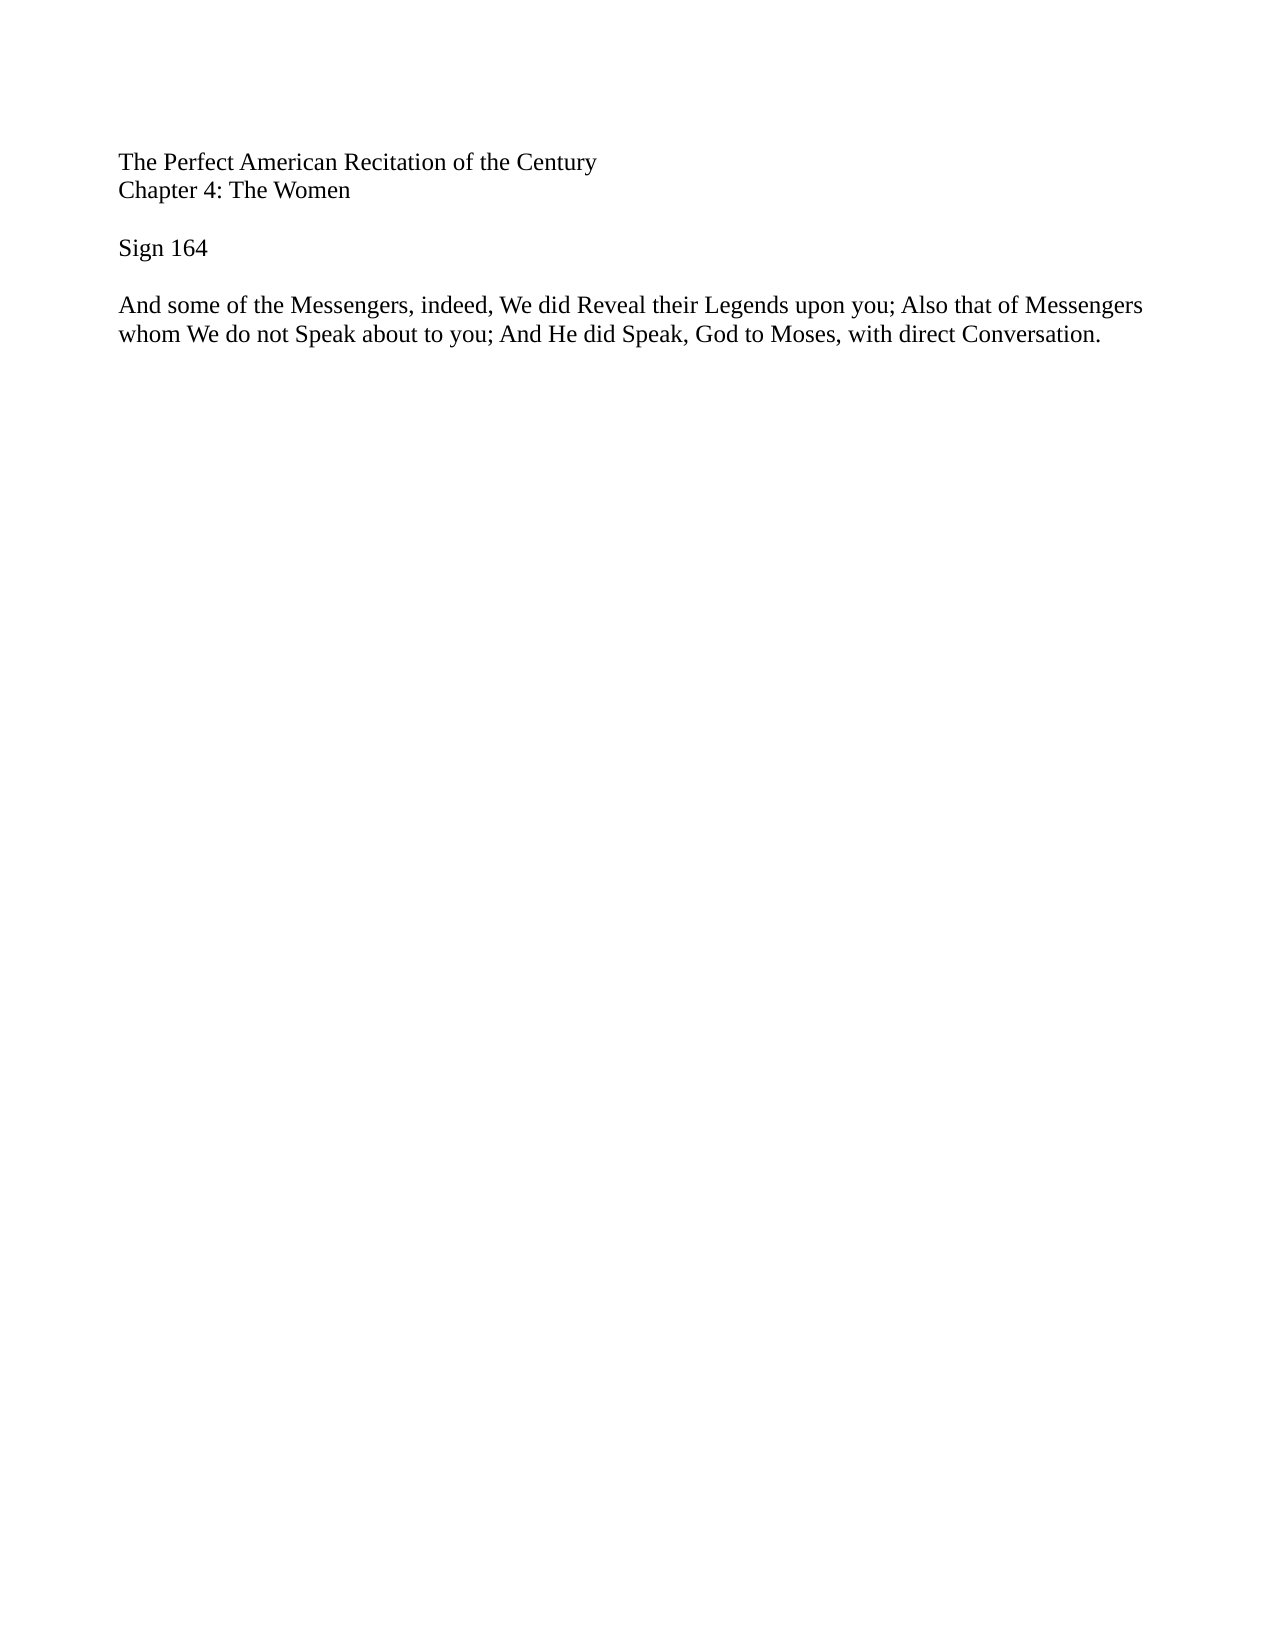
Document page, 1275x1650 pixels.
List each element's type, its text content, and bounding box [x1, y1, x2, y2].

text Sign 164 [118, 233, 1157, 262]
text And some of the Messengers, indeed, We did Reveal their Legends upon you; Also that of Messengers whom We do not Speak about to you; And He did Speak, God to Moses, with direct Conversation. [118, 291, 1157, 348]
text Chapter 4: The Women [118, 176, 1157, 204]
text The Perfect American Recitation of the Century [118, 147, 1157, 176]
